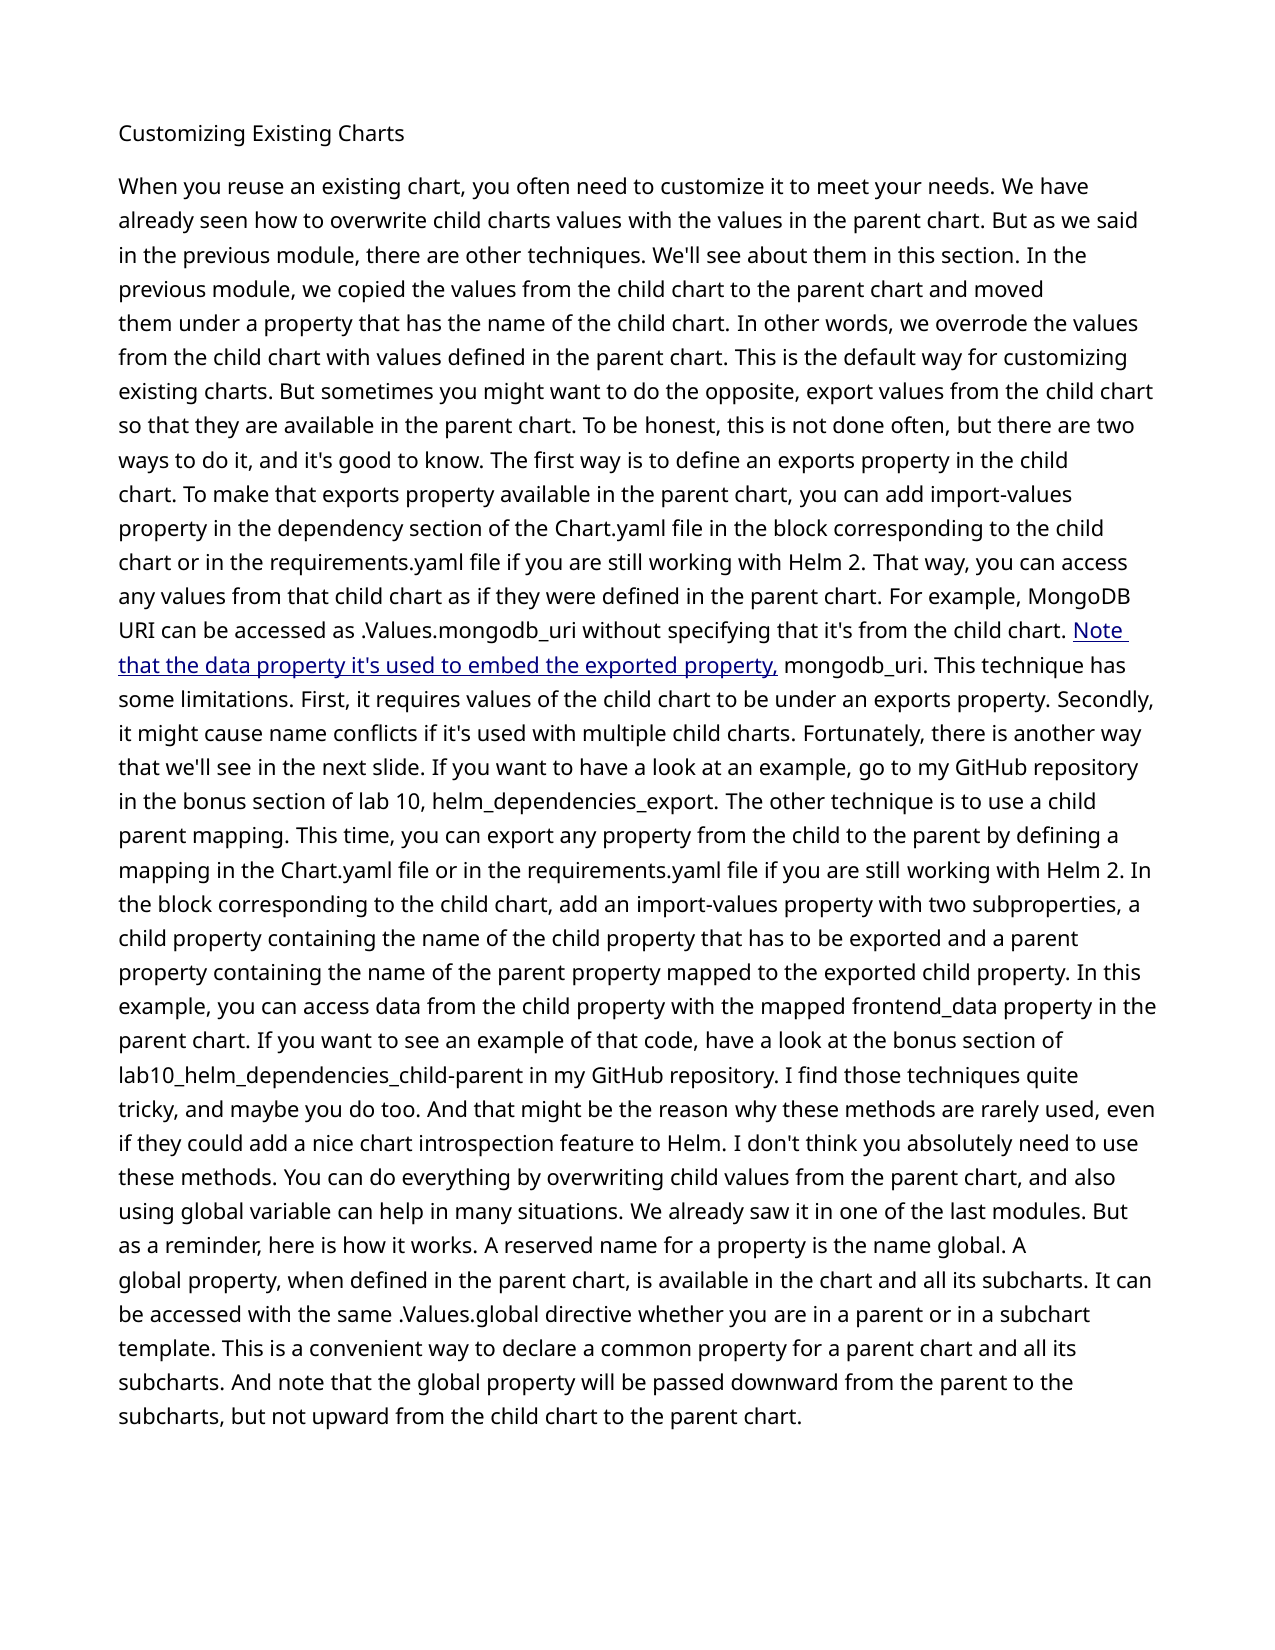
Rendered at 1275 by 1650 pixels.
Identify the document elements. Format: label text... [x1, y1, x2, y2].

text When you reuse an existing chart, you often need to customize it to meet your needs. We have already seen how to overwrite child charts values with the values in the parent chart. But as we said in the previous module, there are other techniques. We'll see about them in this section. In the previous module, we copied the values from the child chart to the parent chart and moved them under a property that has the name of the child chart. In other words, we overrode the values from the child chart with values defined in the parent chart. This is the default way for customizing existing charts. But sometimes you might want to do the opposite, export values from the child chart so that they are available in the parent chart. To be honest, this is not done often, but there are two ways to do it, and it's good to know. The first way is to define an exports property in the child chart. To make that exports property available in the parent chart, you can add import‑values property in the dependency section of the Chart.yaml file in the block corresponding to the child chart or in the requirements.yaml file if you are still working with Helm 2. That way, you can access any values from that child chart as if they were defined in the parent chart. For example, MongoDB URI can be accessed as .Values.mongodb_uri without specifying that it's from the child chart. Note that the data property it's used to embed the exported property, mongodb_uri. This technique has some limitations. First, it requires values of the child chart to be under an exports property. Secondly, it might cause name conflicts if it's used with multiple child charts. Fortunately, there is another way that we'll see in the next slide. If you want to have a look at an example, go to my GitHub repository in the bonus section of lab 10, helm_dependencies_export. The other technique is to use a child parent mapping. This time, you can export any property from the child to the parent by defining a mapping in the Chart.yaml file or in the requirements.yaml file if you are still working with Helm 2. In the block corresponding to the child chart, add an import‑values property with two subproperties, a child property containing the name of the child property that has to be exported and a parent property containing the name of the parent property mapped to the exported child property. In this example, you can access data from the child property with the mapped frontend_data property in the parent chart. If you want to see an example of that code, have a look at the bonus section of lab10_helm_dependencies_child‑parent in my GitHub repository. I find those techniques quite tricky, and maybe you do too. And that might be the reason why these methods are rarely used, even if they could add a nice chart introspection feature to Helm. I don't think you absolutely need to use these methods. You can do everything by overwriting child values from the parent chart, and also using global variable can help in many situations. We already saw it in one of the last modules. But as a reminder, here is how it works. A reserved name for a property is the name global. A global property, when defined in the parent chart, is available in the chart and all its subcharts. It can be accessed with the same .Values.global directive whether you are in a parent or in a subchart template. This is a convenient way to declare a common property for a parent chart and all its subcharts. And note that the global property will be passed downward from the parent to the subcharts, but not upward from the child chart to the parent chart. [118, 171, 1157, 1431]
subtitle Customizing Existing Charts [118, 118, 1157, 148]
